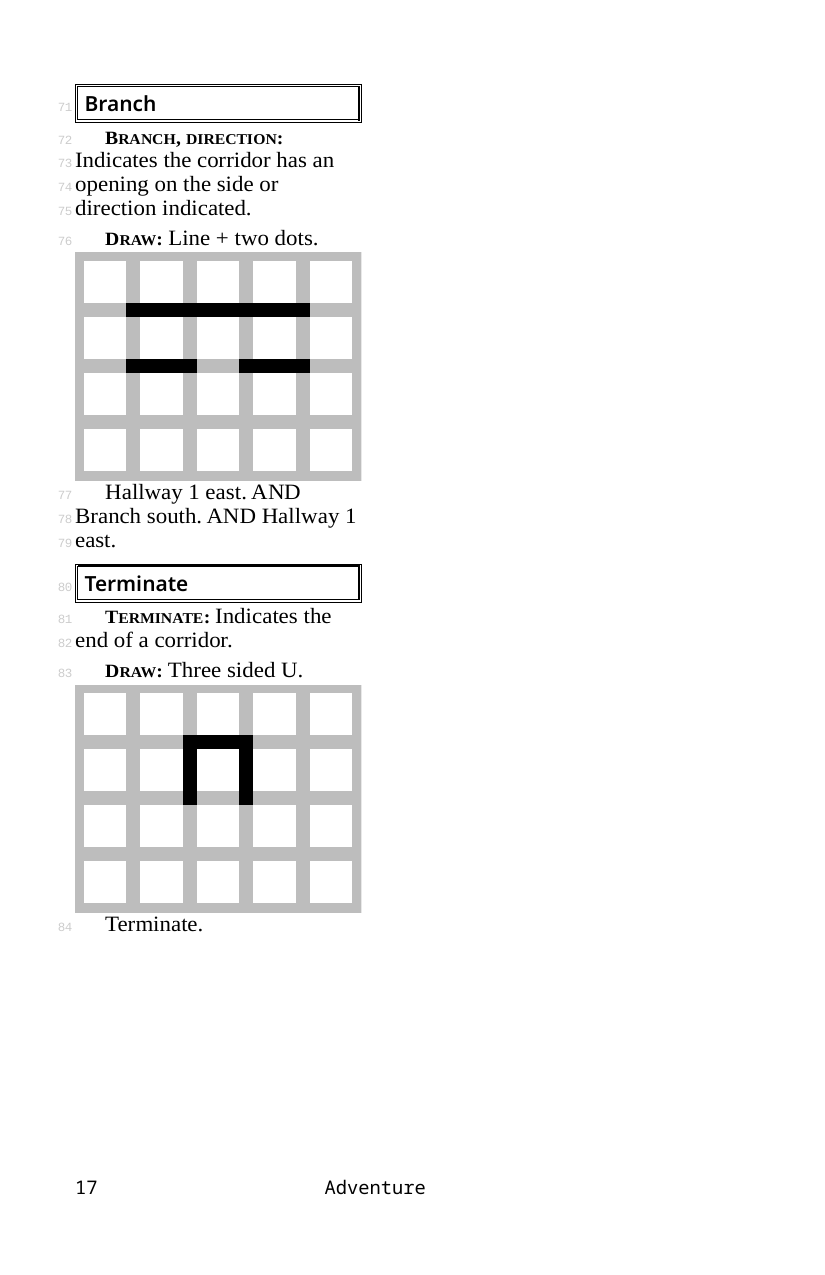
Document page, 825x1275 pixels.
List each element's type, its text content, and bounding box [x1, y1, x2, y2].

text Hallway 1 east. AND Branch south. AND Hallway 1 east. [75, 481, 362, 552]
picture [75, 252, 362, 481]
text Terminate: Indicates the end of a corridor. [75, 605, 362, 652]
picture [75, 685, 362, 913]
text Branch, direction: Indicates the corridor has an opening on the side or direction indicated. [75, 125, 362, 220]
text Draw: Line + two dots. [75, 226, 362, 250]
text Terminate. [75, 913, 362, 937]
text Draw: Three sided U. [75, 658, 362, 682]
subtitle Terminate [78, 567, 358, 599]
